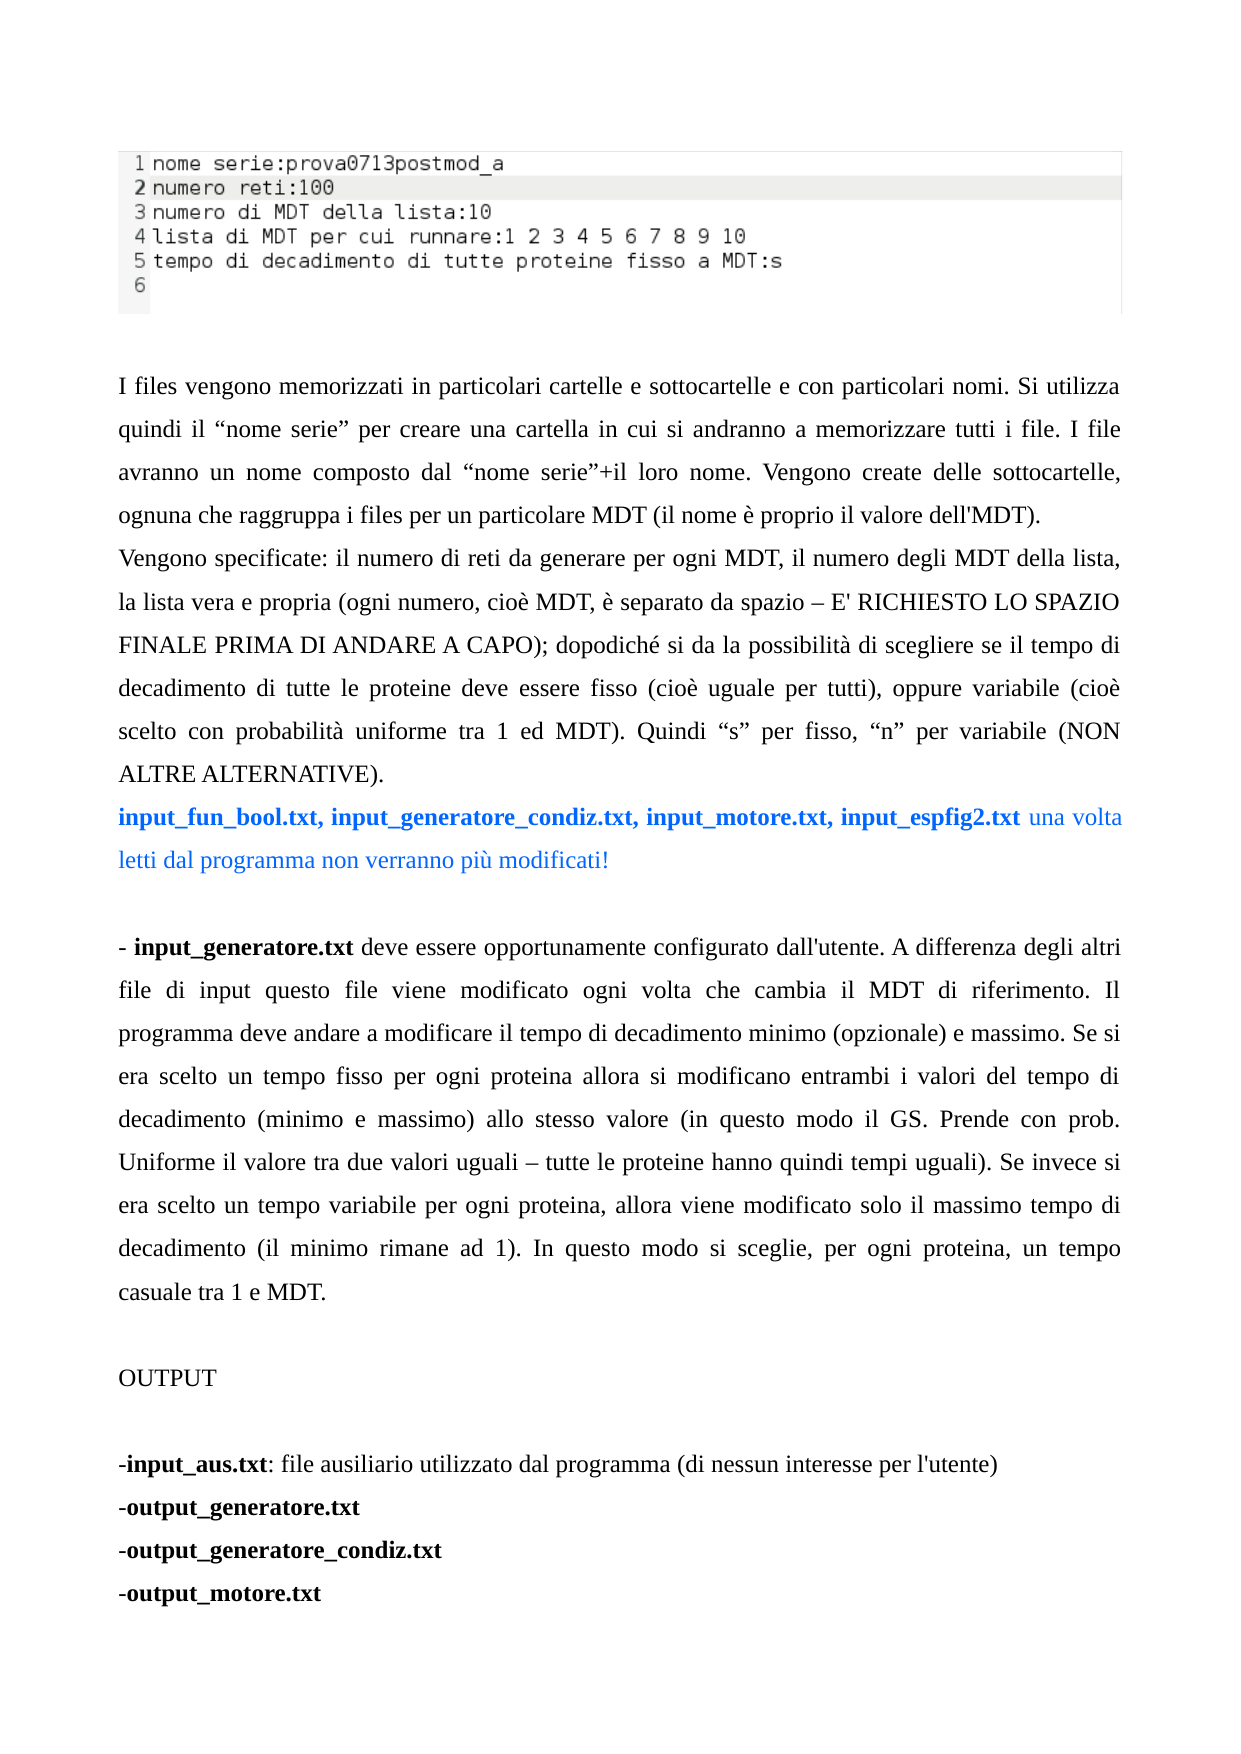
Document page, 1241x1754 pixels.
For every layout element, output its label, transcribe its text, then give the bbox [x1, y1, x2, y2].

text OUTPUT [118, 1363, 1122, 1392]
text - input_generatore.txt deve essere opportunamente configurato dall'utente. A differenza degli altri file di input questo file viene modificato ogni volta che cambia il MDT di riferimento. Il programma deve andare a modificare il tempo di decadimento minimo (opzionale) e massimo. Se si era scelto un tempo fisso per ogni proteina allora si modificano entrambi i valori del tempo di decadimento (minimo e massimo) allo stesso valore (in questo modo il GS. Prende con prob. Uniforme il valore tra due valori uguali – tutte le proteine hanno quindi tempi uguali). Se invece si era scelto un tempo variabile per ogni proteina, allora viene modificato solo il massimo tempo di decadimento (il minimo rimane ad 1). In questo modo si sceglie, per ogni proteina, un tempo casuale tra 1 e MDT. [118, 932, 1122, 1305]
picture [118, 151, 1123, 314]
text I files vengono memorizzati in particolari cartelle e sottocartelle e con particolari nomi. Si utilizza quindi il “nome serie” per creare una cartella in cui si andranno a memorizzare tutti i file. I file avranno un nome composto dal “nome serie”+il loro nome. Vengono create delle sottocartelle, ognuna che raggruppa i files per un particolare MDT (il nome è proprio il valore dell'MDT). [118, 371, 1122, 529]
text Vengono specificate: il numero di reti da generare per ogni MDT, il numero degli MDT della lista, la lista vera e propria (ogni numero, cioè MDT, è separato da spazio – E' RICHIESTO LO SPAZIO FINALE PRIMA DI ANDARE A CAPO); dopodiché si da la possibilità di scegliere se il tempo di decadimento di tutte le proteine deve essere fisso (cioè uguale per tutti), oppure variabile (cioè scelto con probabilità uniforme tra 1 ed MDT). Quindi “s” per fisso, “n” per variabile (NON ALTRE ALTERNATIVE). [118, 543, 1122, 788]
text -output_motore.txt [118, 1578, 1122, 1607]
text -output_generatore.txt [118, 1492, 1122, 1521]
text -input_aus.txt: file ausiliario utilizzato dal programma (di nessun interesse per l'utente) [118, 1449, 1122, 1478]
text -output_generatore_condiz.txt [118, 1535, 1122, 1564]
text input_fun_bool.txt, input_generatore_condiz.txt, input_motore.txt, input_espfig2.txt una volta letti dal programma non verranno più modificati! [118, 802, 1122, 874]
